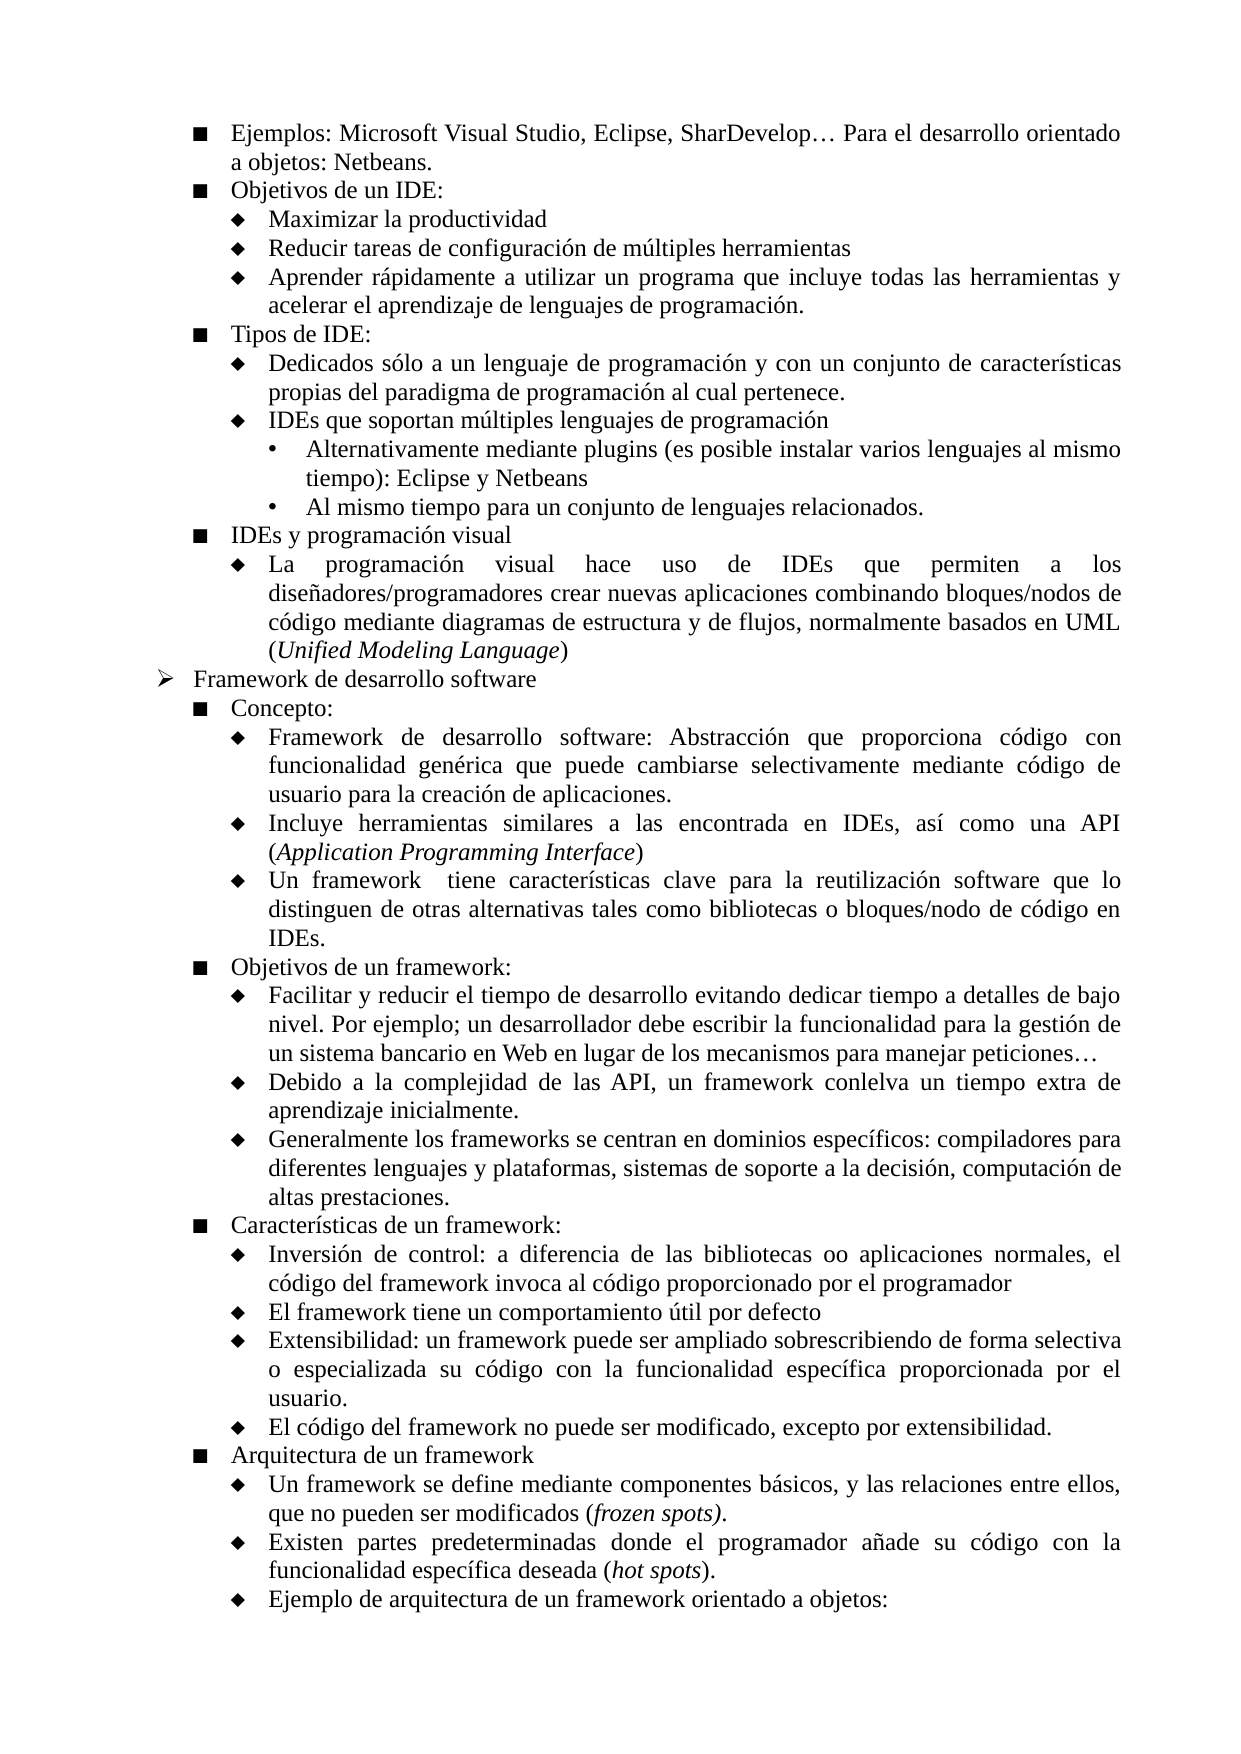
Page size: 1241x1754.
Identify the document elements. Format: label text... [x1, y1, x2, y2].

list Ejemplo de arquitectura de un framework orientado a objetos: [231, 1584, 1122, 1613]
list El framework tiene un comportamiento útil por defecto [231, 1297, 1122, 1326]
list Aprender rápidamente a utilizar un programa que incluye todas las herramientas y acelerar el aprendizaje de lenguajes de programación. [231, 262, 1122, 319]
list Un framework se define mediante componentes básicos, y las relaciones entre ellos, que no pueden ser modificados (frozen spots). [231, 1469, 1122, 1527]
list La programación visual hace uso de IDEs que permiten a los diseñadores/programadores crear nuevas aplicaciones combinando bloques/nodos de código mediante diagramas de estructura y de flujos, normalmente basados en UML (Unified Modeling Language) [231, 549, 1122, 664]
list Debido a la complejidad de las API, un framework conlelva un tiempo extra de aprendizaje inicialmente. [231, 1067, 1122, 1124]
list Ejemplos: Microsoft Visual Studio, Eclipse, SharDevelop… Para el desarrollo orientado a objetos: Netbeans. [193, 118, 1122, 176]
list Concepto: [193, 693, 1122, 722]
list Existen partes predeterminadas donde el programador añade su código con la funcionalidad específica deseada (hot spots). [231, 1527, 1122, 1584]
list Alternativamente mediante plugins (es posible instalar varios lenguajes al mismo tiempo): Eclipse y Netbeans [268, 434, 1122, 492]
list El código del framework no puede ser modificado, excepto por extensibilidad. [231, 1412, 1122, 1441]
list Facilitar y reducir el tiempo de desarrollo evitando dedicar tiempo a detalles de bajo nivel. Por ejemplo; un desarrollador debe escribir la funcionalidad para la gestión de un sistema bancario en Web en lugar de los mecanismos para manejar peticiones… [231, 981, 1122, 1067]
list Generalmente los frameworks se centran en dominios específicos: compiladores para diferentes lenguajes y plataformas, sistemas de soporte a la decisión, computación de altas prestaciones. [231, 1124, 1122, 1211]
list IDEs y programación visual [193, 521, 1122, 549]
list Al mismo tiempo para un conjunto de lenguajes relacionados. [268, 492, 1122, 521]
list Un framework tiene características clave para la reutilización software que lo distinguen de otras alternativas tales como bibliotecas o bloques/nodo de código en IDEs. [231, 866, 1122, 952]
list IDEs que soportan múltiples lenguajes de programación [231, 406, 1122, 434]
list Tipos de IDE: [193, 319, 1122, 348]
list Inversión de control: a diferencia de las bibliotecas oo aplicaciones normales, el código del framework invoca al código proporcionado por el programador [231, 1239, 1122, 1297]
list Dedicados sólo a un lenguaje de programación y con un conjunto de características propias del paradigma de programación al cual pertenece. [231, 348, 1122, 406]
list Objetivos de un framework: [193, 952, 1122, 981]
list Framework de desarrollo software: Abstracción que proporciona código con funcionalidad genérica que puede cambiarse selectivamente mediante código de usuario para la creación de aplicaciones. [231, 722, 1122, 808]
list Incluye herramientas similares a las encontrada en IDEs, así como una API (Application Programming Interface) [231, 808, 1122, 866]
list Framework de desarrollo software [156, 664, 1122, 693]
list Objetivos de un IDE: [193, 176, 1122, 204]
list Extensibilidad: un framework puede ser ampliado sobrescribiendo de forma selectiva o especializada su código con la funcionalidad específica proporcionada por el usuario. [231, 1326, 1122, 1412]
list Reducir tareas de configuración de múltiples herramientas [231, 233, 1122, 262]
list Características de un framework: [193, 1211, 1122, 1239]
list Maximizar la productividad [231, 204, 1122, 233]
list Arquitectura de un framework [193, 1441, 1122, 1469]
